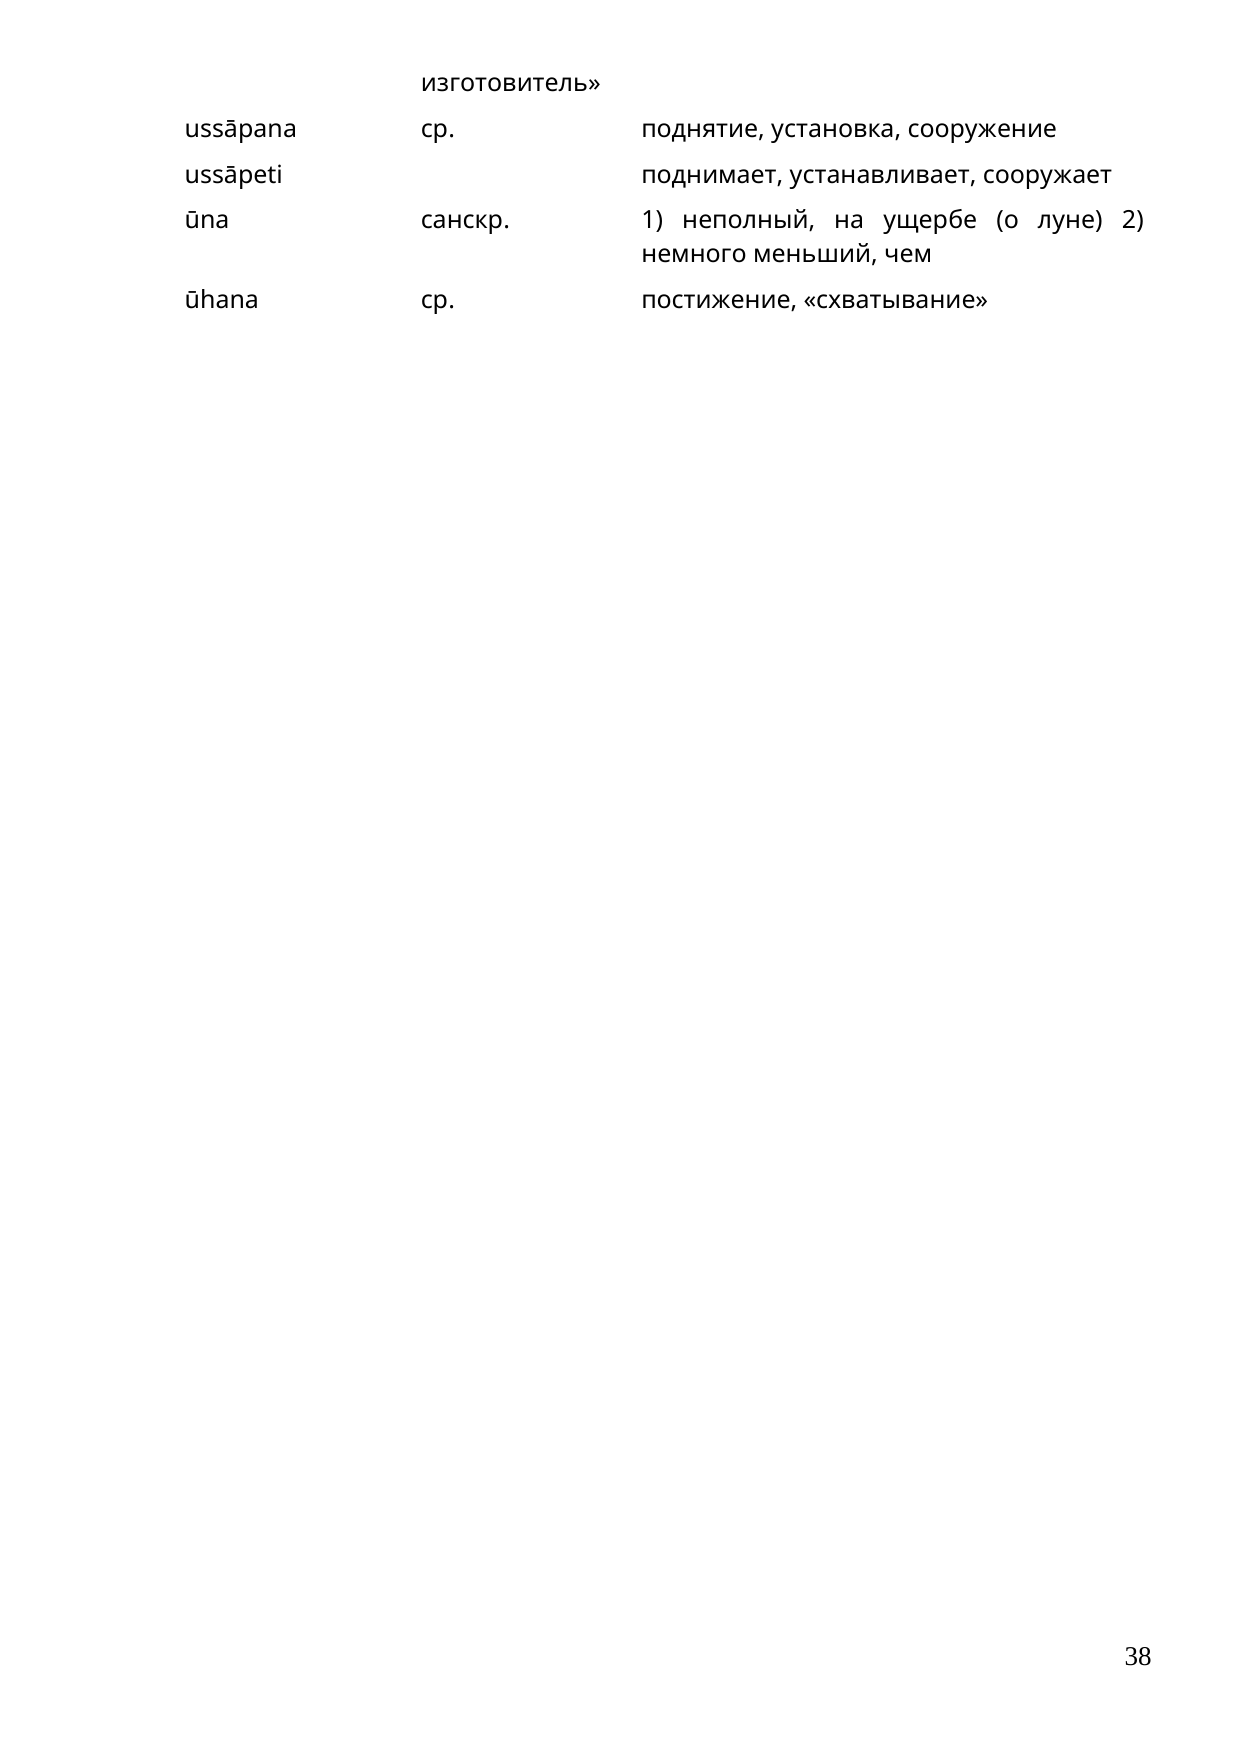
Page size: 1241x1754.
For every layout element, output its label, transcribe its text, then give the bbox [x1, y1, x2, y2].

table_cell ūhana [178, 276, 414, 322]
table_cell ср. [415, 105, 635, 151]
table_cell 1) неполный, на ущербе (о луне) 2) немного меньший, чем [635, 197, 1150, 276]
table_cell [635, 59, 1150, 105]
table_cell санскр. [415, 197, 635, 276]
table_cell ср. [415, 276, 635, 322]
table_cell ussāpana [178, 105, 414, 151]
table_cell поднимает, устанавливает, сооружает [635, 151, 1150, 197]
table_cell ussāpeti [178, 151, 414, 197]
table_cell [178, 59, 414, 105]
table_cell поднятие, установка, сооружение [635, 105, 1150, 151]
table_cell изготовитель» [415, 59, 635, 105]
table_cell постижение, «схватывание» [635, 276, 1150, 322]
table_cell [415, 151, 635, 197]
table_cell ūna [178, 197, 414, 276]
